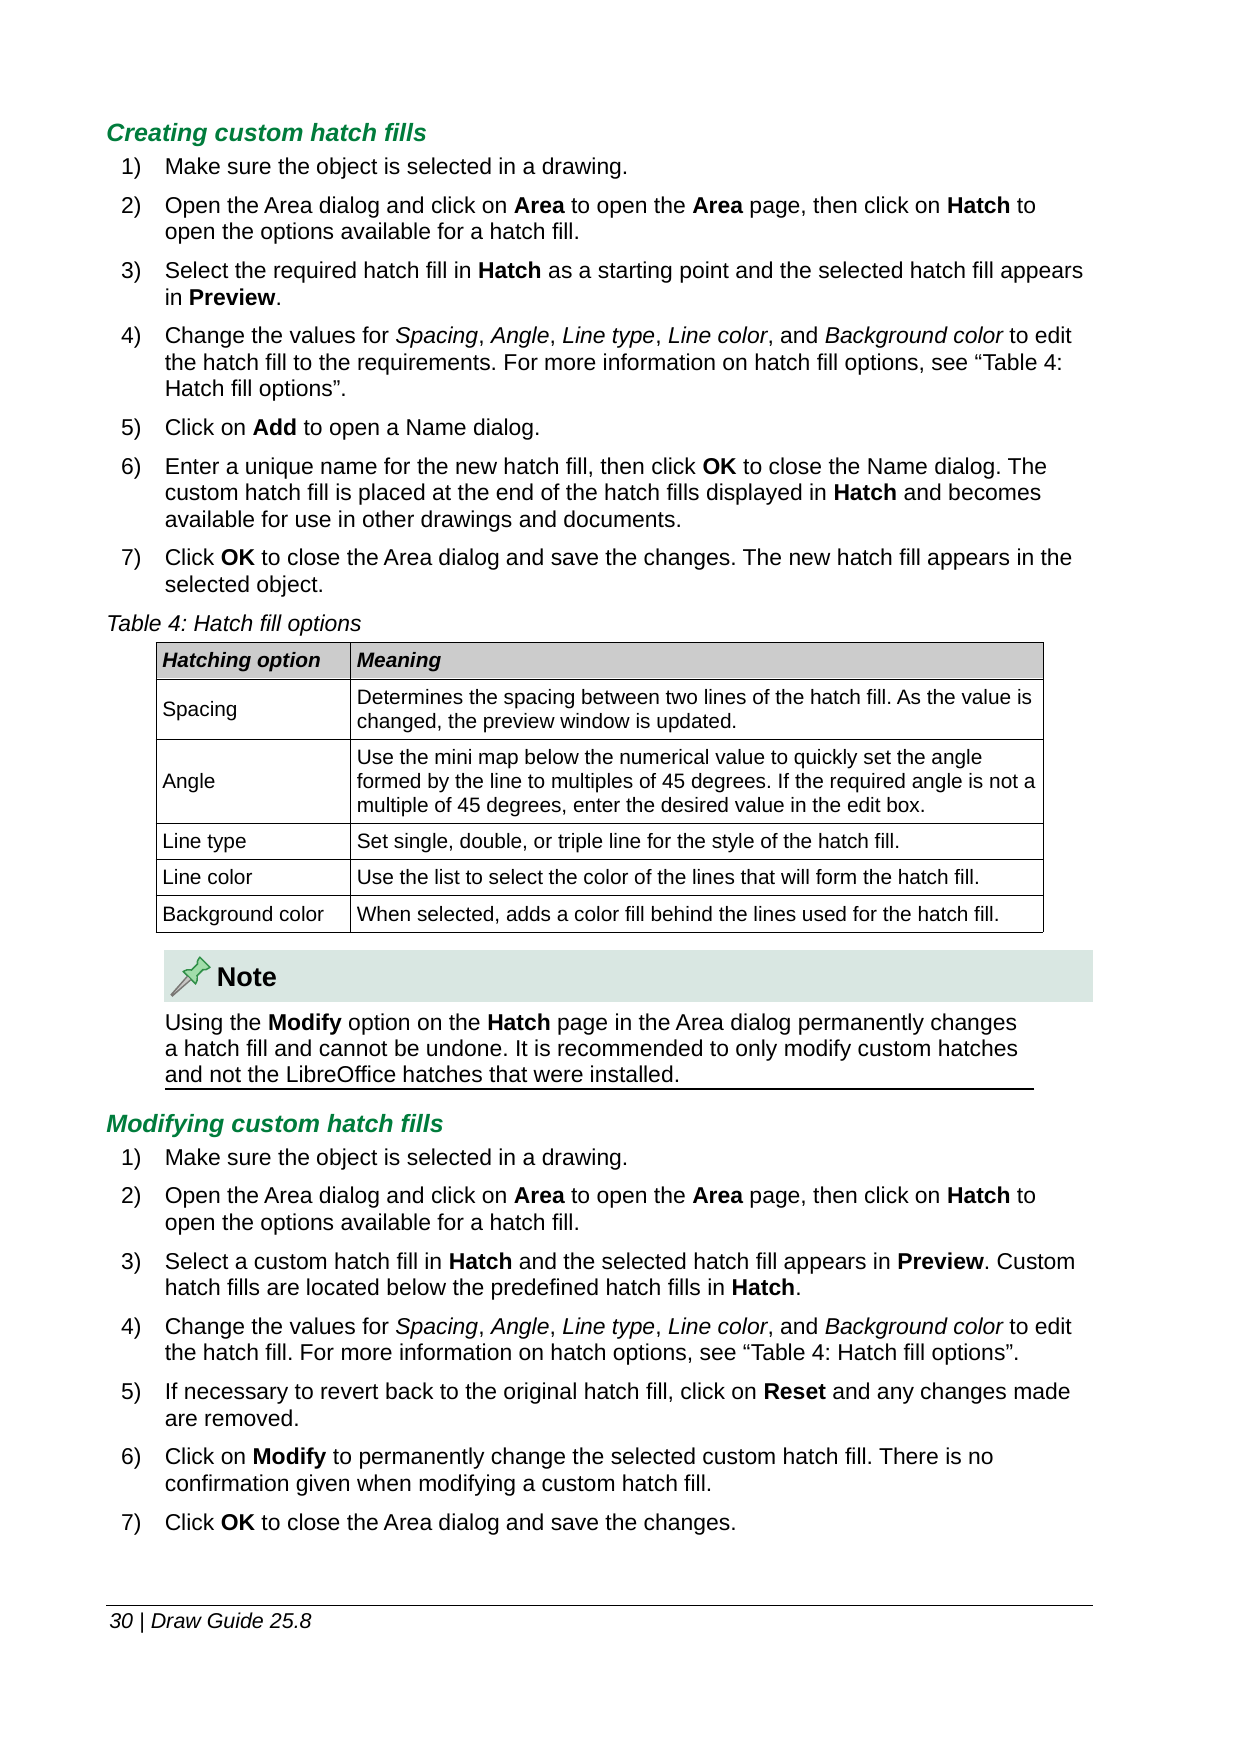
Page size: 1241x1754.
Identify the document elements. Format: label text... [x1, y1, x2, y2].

table_header Hatching option [157, 643, 350, 678]
table_cell Determines the spacing between two lines of the hatch fill. As the value is changed, the preview window is updated. [351, 680, 1043, 739]
list Click on Modify to permanently change the selected custom hatch fill. There is no confirmation given when modifying a custom hatch fill. [121, 1443, 1093, 1496]
list Open the Area dialog and click on Area to open the Area page, then click on Hatch to open the options available for a hatch fill. [121, 192, 1093, 245]
list If necessary to revert back to the original hatch fill, click on Reset and any changes made are removed. [121, 1378, 1093, 1431]
table_cell Spacing [157, 680, 350, 739]
table_cell When selected, adds a color fill behind the lines used for the hatch fill. [351, 896, 1043, 932]
list Enter a unique name for the new hatch fill, then click OK to close the Name dialog. The custom hatch fill is placed at the end of the hatch fills displayed in Hatch and becomes available for use in other drawings and documents. [121, 453, 1093, 532]
subtitle Note [164, 950, 1093, 1002]
list Select the required hatch fill in Hatch as a starting point and the selected hatch fill appears in Preview. [121, 257, 1093, 310]
table_cell Use the mini map below the numerical value to quickly set the angle formed by the line to multiples of 45 degrees. If the required angle is not a multiple of 45 degrees, enter the desired value in the edit box. [351, 740, 1043, 823]
list Select a custom hatch fill in Hatch and the selected hatch fill appears in Preview. Custom hatch fills are located below the predefined hatch fills in Hatch. [121, 1248, 1093, 1300]
list Make sure the object is selected in a drawing. [121, 153, 1093, 179]
list Click OK to close the Area dialog and save the changes. The new hatch fill appears in the selected object. [121, 544, 1093, 597]
subtitle Modifying custom hatch fills [106, 1109, 1093, 1137]
list Click OK to close the Area dialog and save the changes. [121, 1508, 1093, 1535]
table_cell Use the list to select the color of the lines that will form the hatch fill. [351, 860, 1043, 895]
table_header Meaning [351, 643, 1043, 678]
table_cell Line color [157, 860, 350, 895]
text Table 4: Hatch fill options [106, 609, 1093, 636]
text Using the Modify option on the Hatch page in the Area dialog permanently changes a hatch fill and cannot be undone. It is recommended to only modify custom hatches and not the LibreOffice hatches that were installed. [164, 1009, 1034, 1090]
list Change the values for Spacing, Angle, Line type, Line color, and Background color to edit the hatch fill. For more information on hatch options, see “Table 4: Hatch fill options”. [121, 1313, 1093, 1366]
table_cell Angle [157, 740, 350, 823]
subtitle Creating custom hatch fills [106, 118, 1093, 147]
table_cell Line type [157, 824, 350, 859]
list Click on Add to open a Name dialog. [121, 414, 1093, 440]
table_cell Set single, double, or triple line for the style of the hatch fill. [351, 824, 1043, 859]
list Open the Area dialog and click on Area to open the Area page, then click on Hatch to open the options available for a hatch fill. [121, 1182, 1093, 1235]
table_cell Background color [157, 896, 350, 932]
list Make sure the object is selected in a drawing. [121, 1144, 1093, 1170]
list Change the values for Spacing, Angle, Line type, Line color, and Background color to edit the hatch fill to the requirements. For more information on hatch fill options, see “Table 4: Hatch fill options”. [121, 322, 1093, 401]
